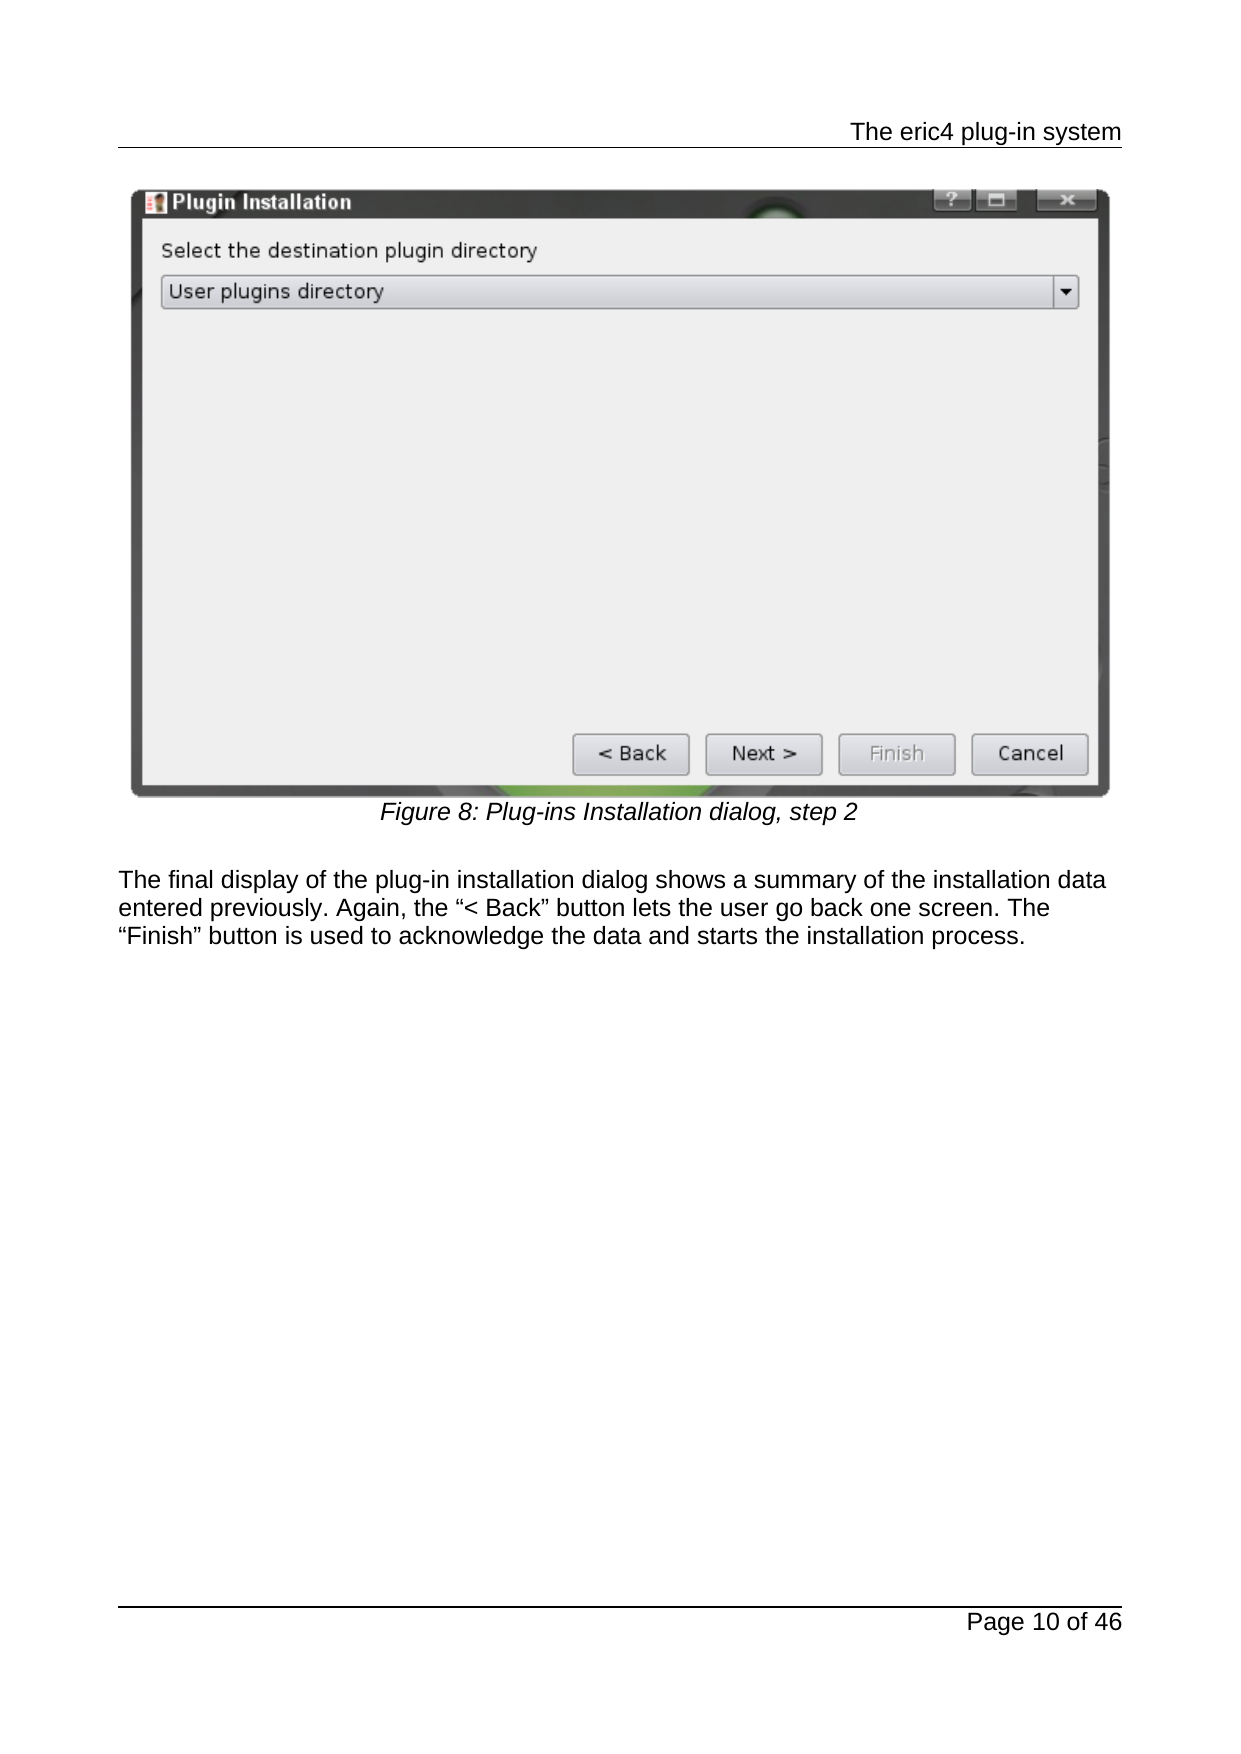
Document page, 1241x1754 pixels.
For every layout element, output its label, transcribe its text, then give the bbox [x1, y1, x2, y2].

text Figure 8: Plug-ins Installation dialog, step 2 [130, 798, 1110, 825]
picture [130, 189, 1111, 798]
text The final display of the plug-in installation dialog shows a summary of the installation data entered previously. Again, the “< Back” button lets the user go back one screen. The “Finish” button is used to acknowledge the data and starts the installation process. [118, 866, 1122, 949]
